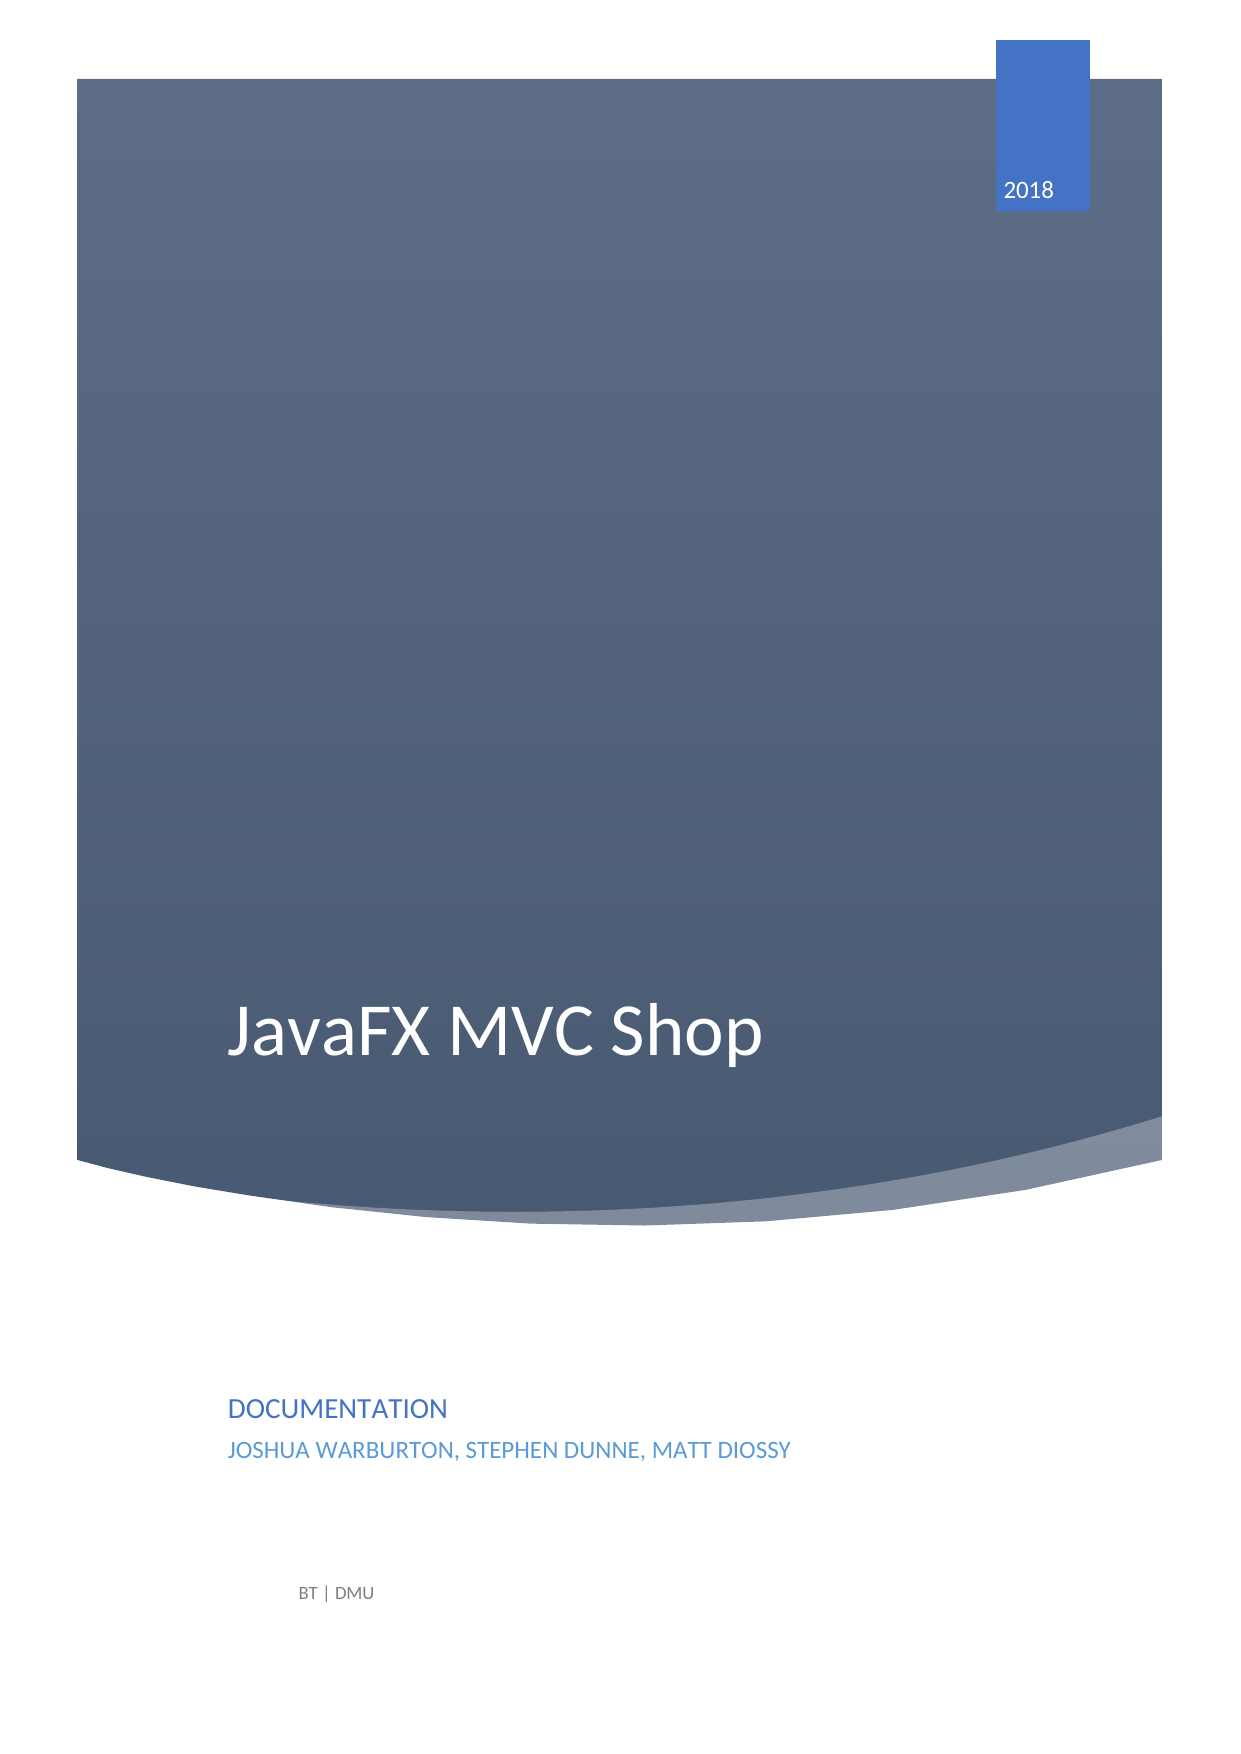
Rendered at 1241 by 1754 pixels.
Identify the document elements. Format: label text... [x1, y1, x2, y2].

text BT | DMU [298, 1581, 912, 1604]
text Joshua Warburton, Stephen Dunne, Matt Diossy [228, 1434, 983, 1464]
text Documentation [228, 1390, 983, 1425]
